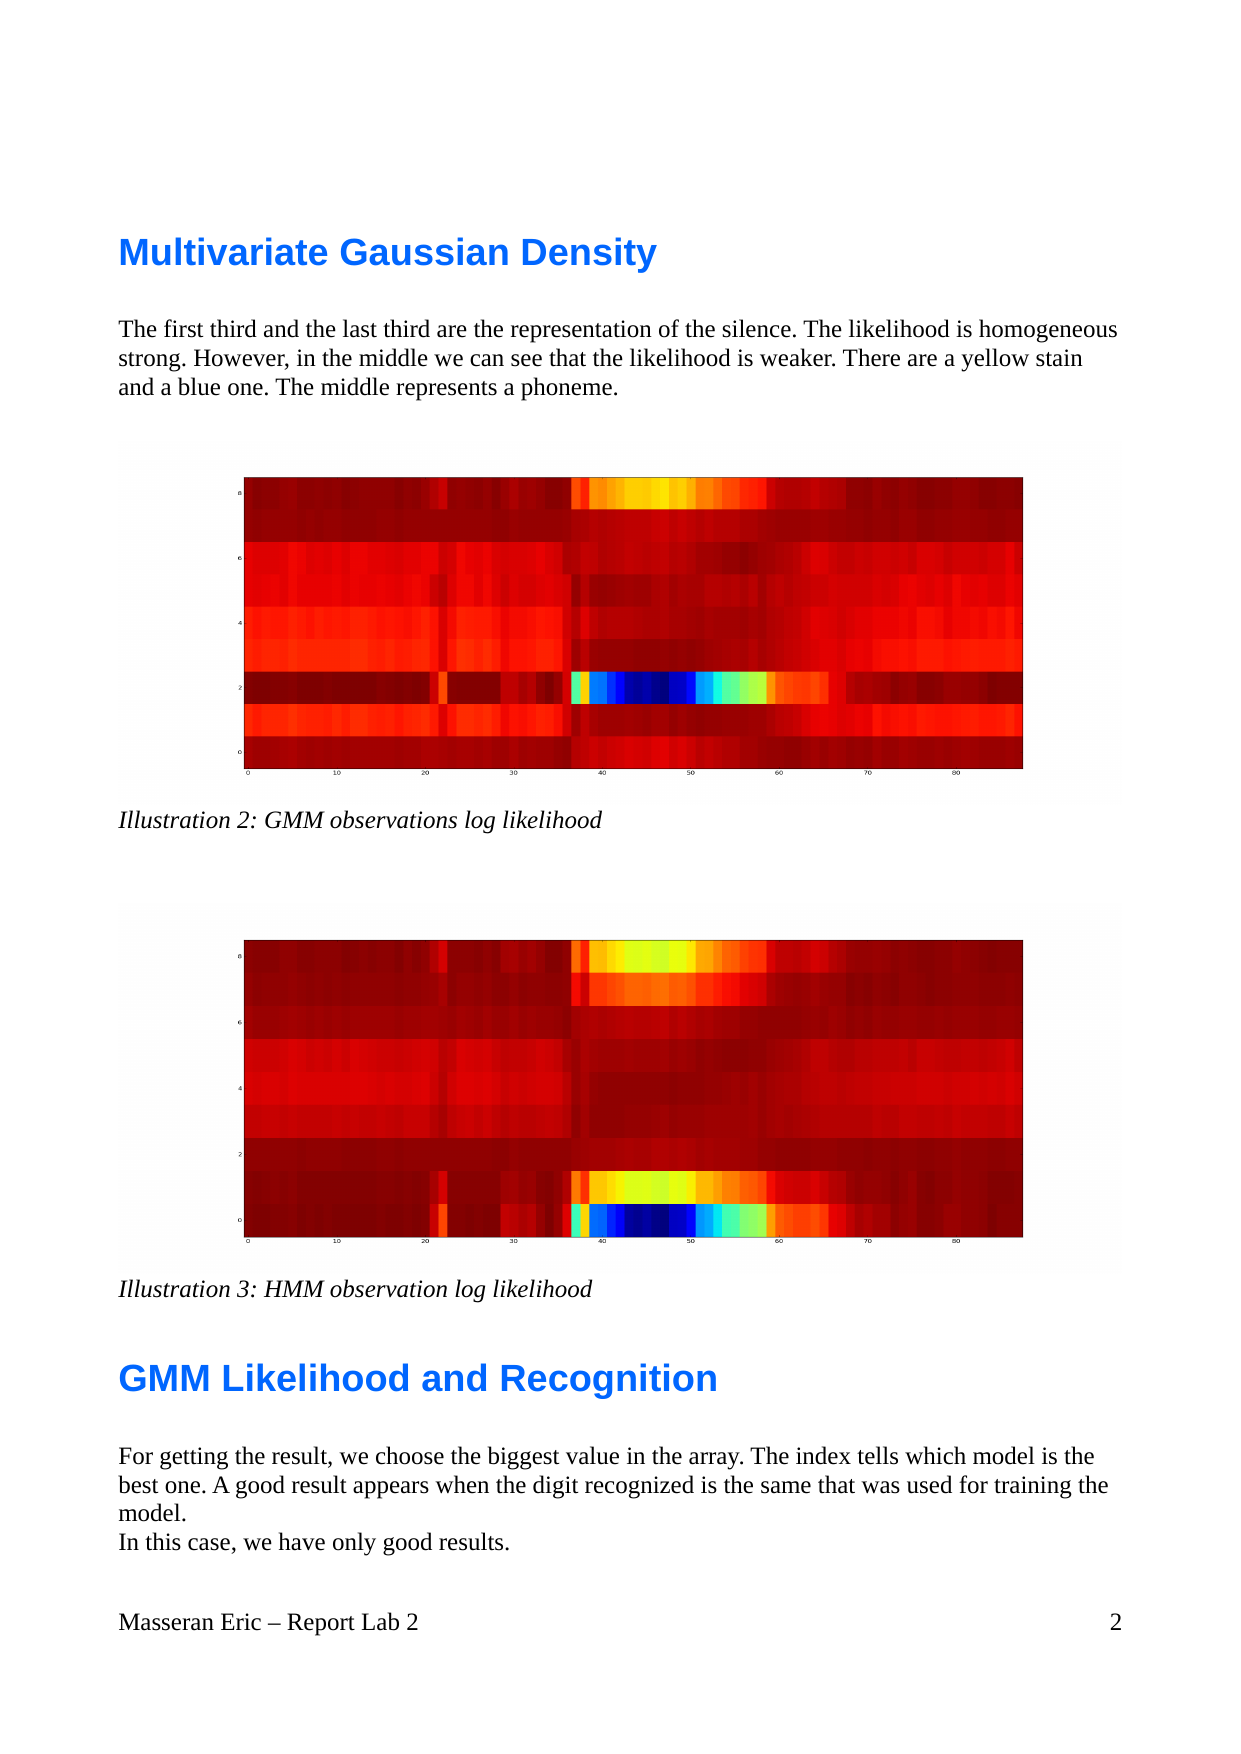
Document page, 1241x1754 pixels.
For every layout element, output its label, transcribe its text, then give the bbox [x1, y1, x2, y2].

text For getting the result, we choose the biggest value in the array. The index tells which model is the best one. A good result appears when the digit recognized is the same that was used for training the model. [118, 1441, 1122, 1527]
text In this case, we have only good results. [118, 1527, 1122, 1556]
subtitle GMM Likelihood and Recognition [118, 1356, 1122, 1400]
text The first third and the last third are the representation of the silence. The likelihood is homogeneous strong. However, in the middle we can see that the likelihood is weaker. There are a yellow stain and a blue one. The middle represents a phoneme. [118, 314, 1122, 401]
picture [118, 903, 1123, 1274]
text Illustration 2: GMM observations log likelihood [118, 805, 1122, 834]
subtitle Multivariate Gaussian Density [118, 229, 1122, 273]
text Illustration 3: HMM observation log likelihood [118, 1274, 1122, 1302]
picture [118, 441, 1123, 805]
